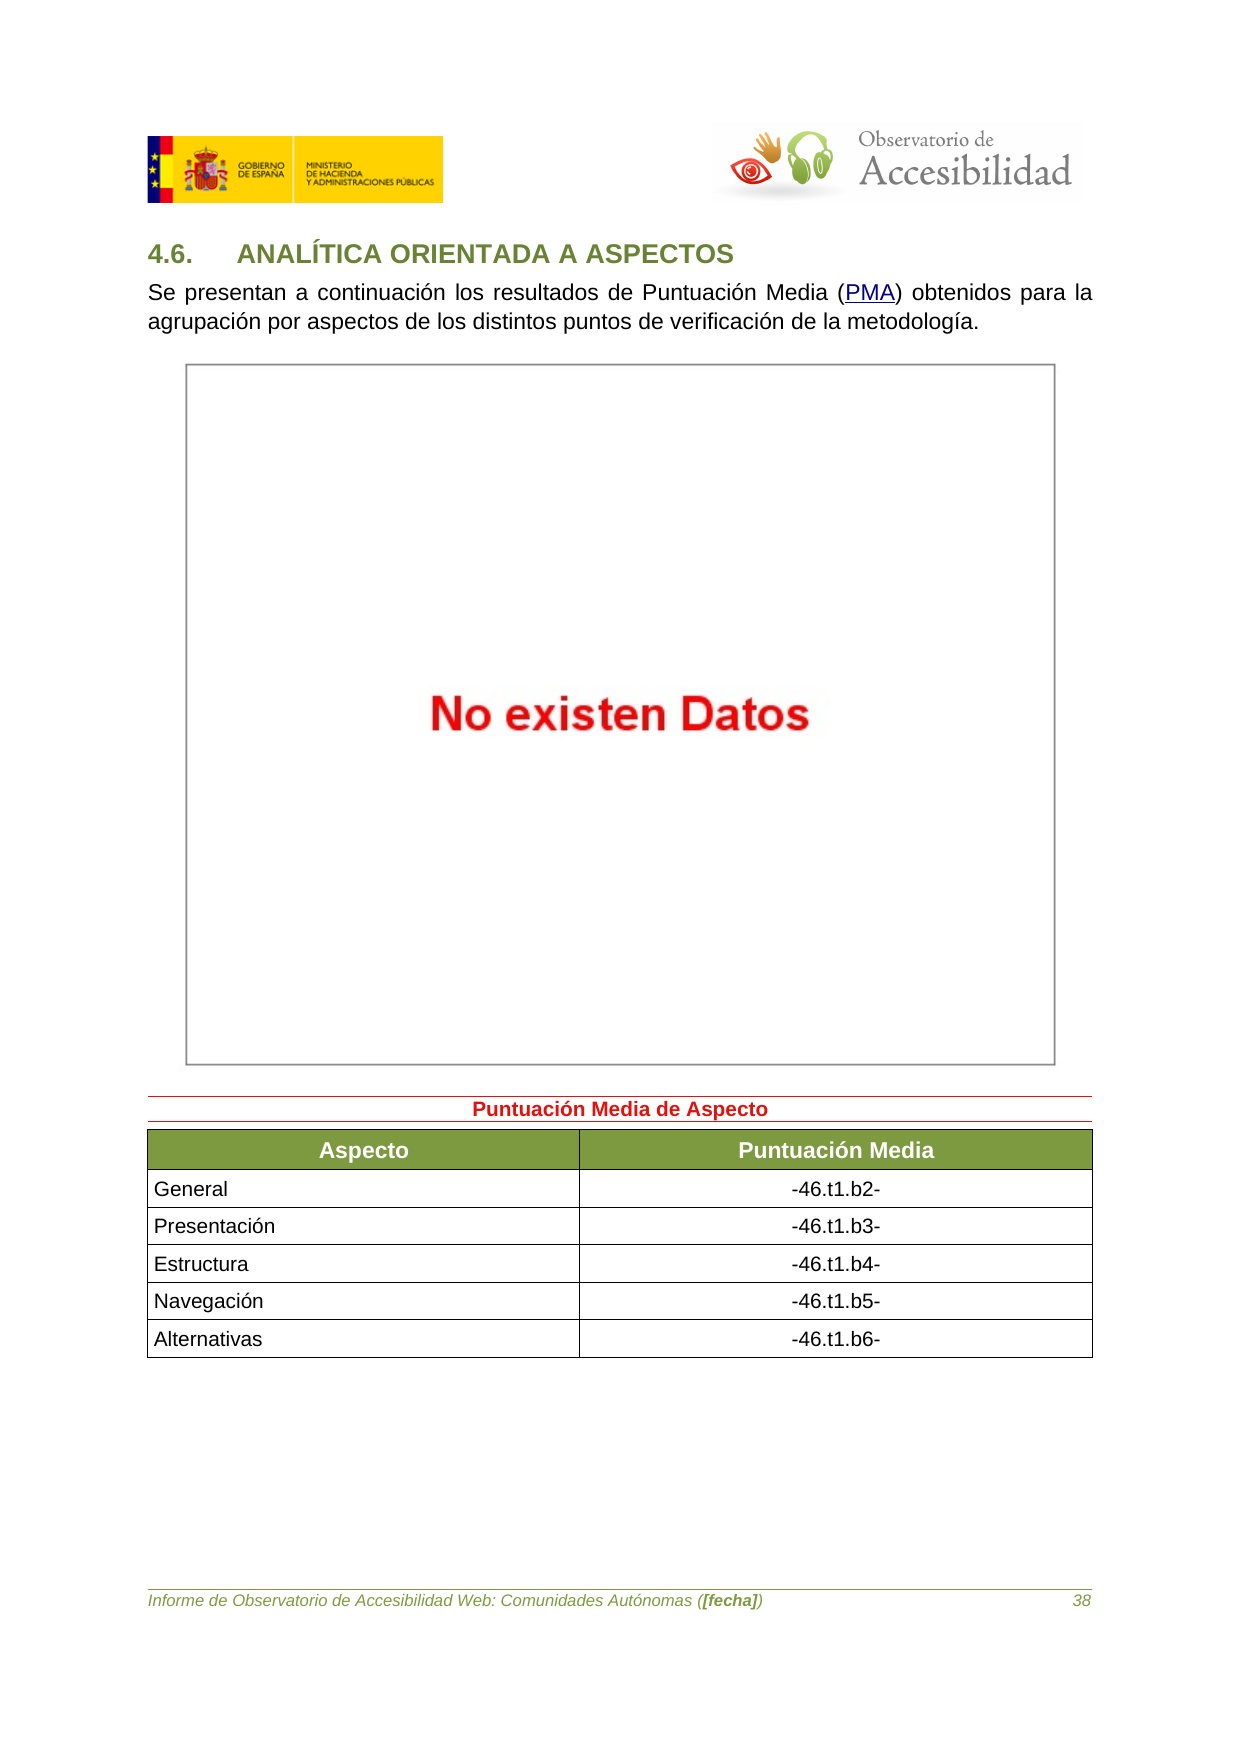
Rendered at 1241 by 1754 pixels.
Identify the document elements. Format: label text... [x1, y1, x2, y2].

picture [147, 136, 443, 203]
text Puntuación Media de Aspecto [148, 1097, 1092, 1121]
picture [178, 361, 1062, 1072]
table_cell -46.t1.b5- [580, 1283, 1092, 1319]
table_cell -46.t1.b3- [580, 1208, 1092, 1244]
table_cell -46.t1.b2- [580, 1170, 1092, 1207]
table_cell -46.t1.b6- [580, 1320, 1092, 1357]
table_cell General [148, 1170, 579, 1207]
table_header Aspecto [148, 1130, 579, 1169]
table_cell Presentación [148, 1208, 579, 1244]
picture [710, 122, 1086, 205]
table_cell Estructura [148, 1245, 579, 1282]
table_cell -46.t1.b4- [580, 1245, 1092, 1282]
table_header Puntuación Media [580, 1130, 1092, 1169]
table_cell Navegación [148, 1283, 579, 1319]
list Analítica orientada a aspectos [148, 238, 1092, 269]
text Se presentan a continuación los resultados de Puntuación Media (PMA) obtenidos para la agrupación por aspectos de los distintos puntos de verificación de la metodología. [148, 279, 1092, 334]
table_cell Alternativas [148, 1320, 579, 1357]
